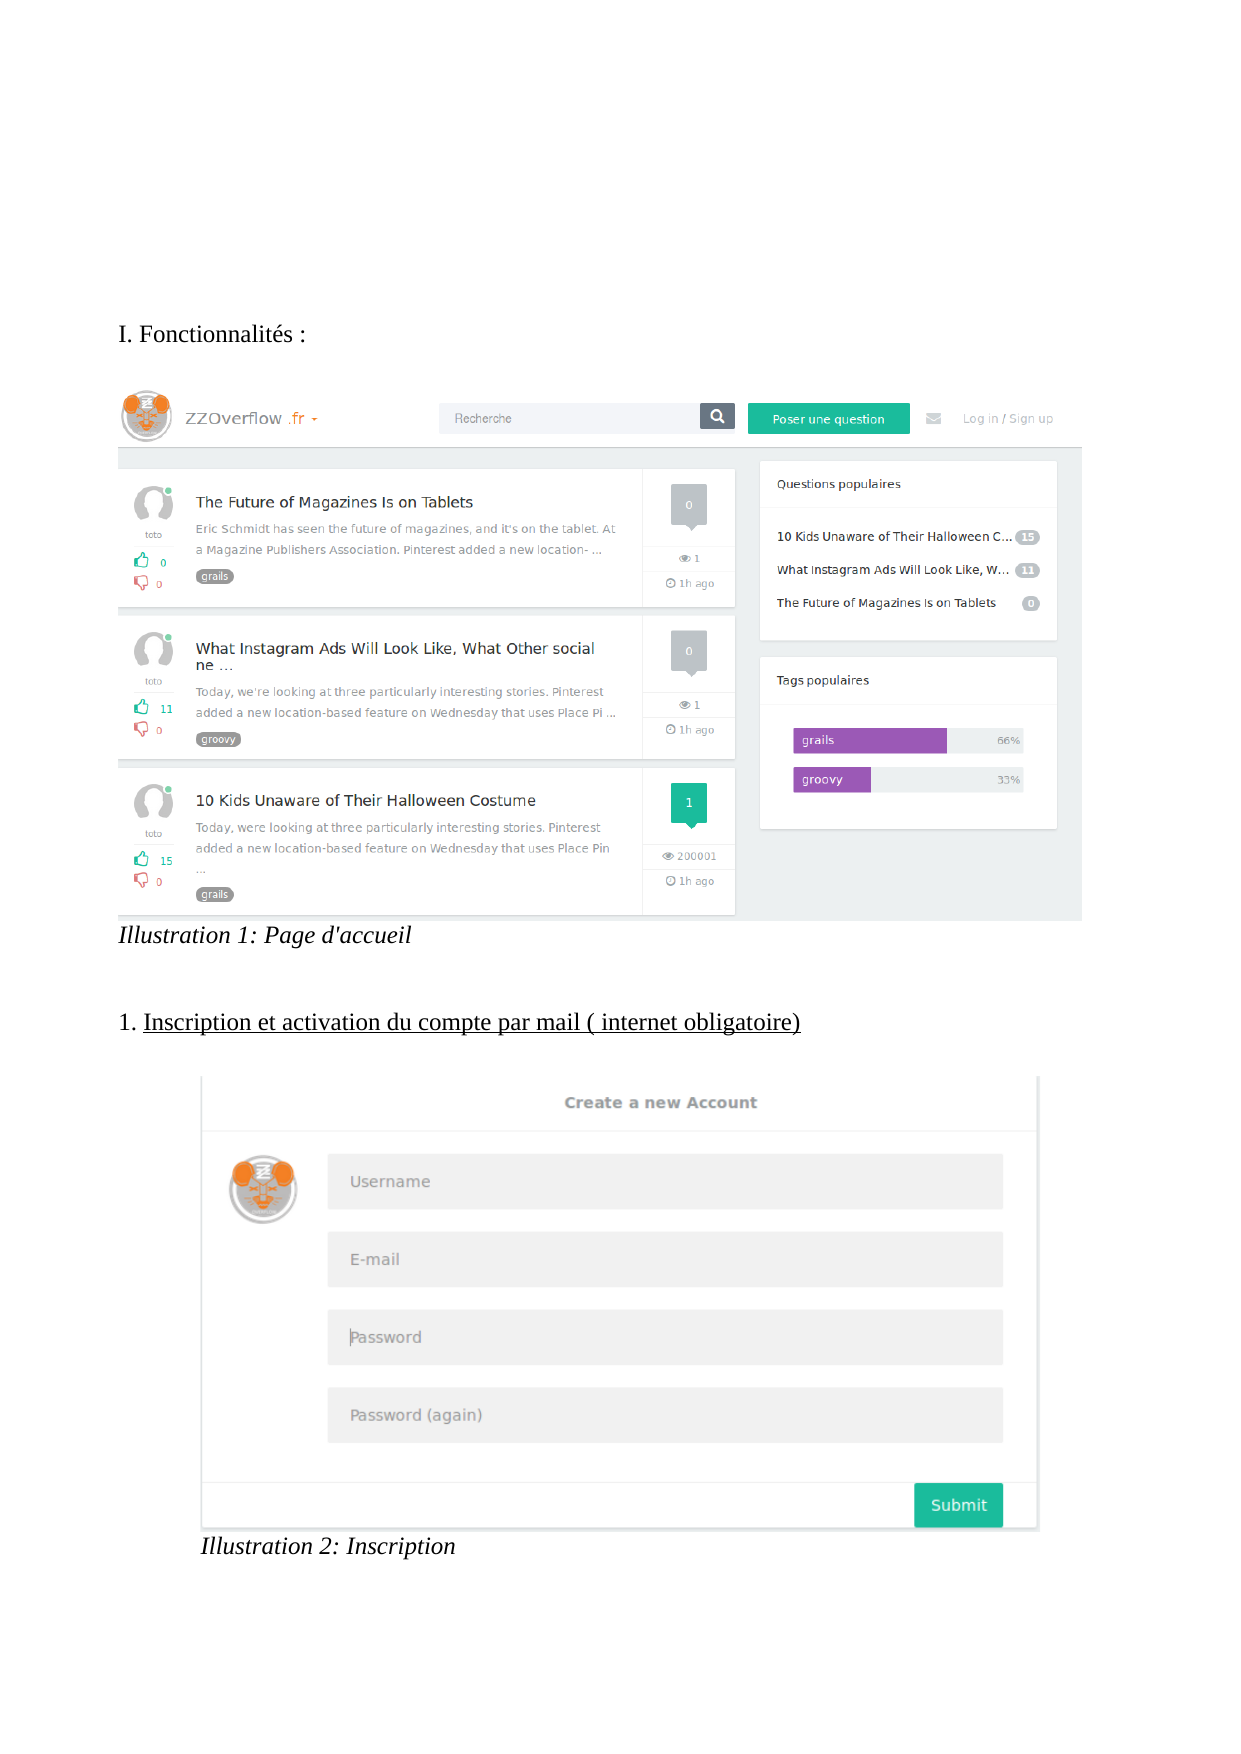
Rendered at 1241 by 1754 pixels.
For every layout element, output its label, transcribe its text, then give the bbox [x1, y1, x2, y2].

text 1. Inscription et activation du compte par mail ( internet obligatoire) [118, 1007, 1122, 1035]
picture [118, 389, 1082, 921]
text Illustration 1: Page d'accueil [118, 389, 1122, 949]
picture [200, 1076, 1040, 1532]
text Illustration 2: Inscription [200, 1532, 1040, 1560]
text I. Fonctionnalités : [118, 319, 1122, 348]
